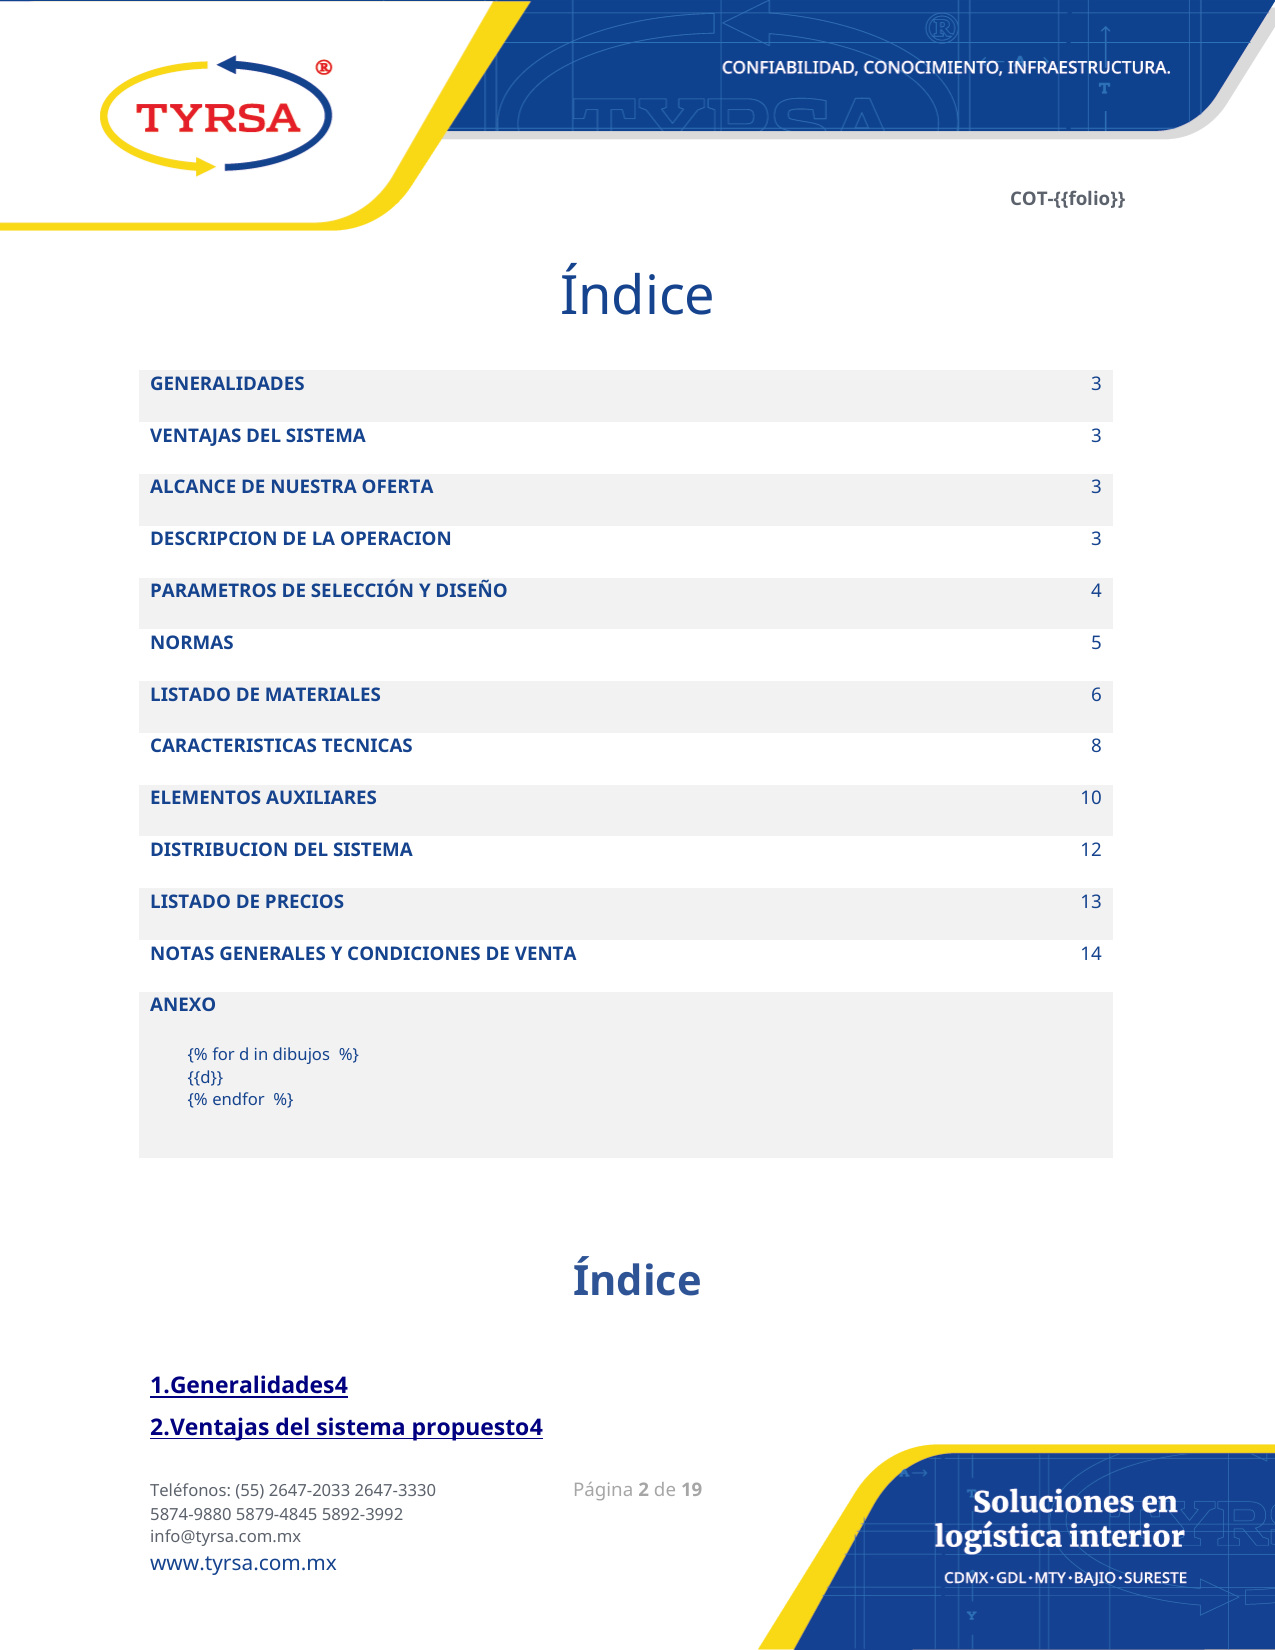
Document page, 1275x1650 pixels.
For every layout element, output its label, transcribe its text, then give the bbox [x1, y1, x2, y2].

table_cell 10 [626, 785, 1113, 836]
table_cell ELEMENTOS AUXILIARES [139, 785, 626, 836]
table_cell ANEXO {% for d in dibujos %} {{d}} {% endfor %} [139, 992, 626, 1158]
table_cell 3 [626, 474, 1113, 526]
table_cell 4 [626, 578, 1113, 629]
table_cell 6 [626, 681, 1113, 733]
table_header GENERALIDADES [139, 370, 626, 422]
table_cell NOTAS GENERALES Y CONDICIONES DE VENTA [139, 940, 626, 992]
table_cell DISTRIBUCION DEL SISTEMA [139, 836, 626, 888]
table_header 3 [626, 370, 1113, 422]
table_cell NORMAS [139, 629, 626, 681]
table_cell 13 [626, 888, 1113, 940]
subtitle Índice [150, 1251, 1125, 1307]
table_cell LISTADO DE MATERIALES [139, 681, 626, 733]
table_cell LISTADO DE PRECIOS [139, 888, 626, 940]
table_cell 3 [626, 526, 1113, 577]
table_cell [626, 992, 1113, 1158]
table_cell 3 [626, 422, 1113, 474]
text 2. Ventajas del sistema propuesto 4 [150, 1411, 1125, 1442]
table_cell DESCRIPCION DE LA OPERACION [139, 526, 626, 577]
table_cell 8 [626, 733, 1113, 784]
table_cell ALCANCE DE NUESTRA OFERTA [139, 474, 626, 526]
table_cell 12 [626, 836, 1113, 888]
table_cell PARAMETROS DE SELECCIÓN Y DISEÑO [139, 578, 626, 629]
table_cell 14 [626, 940, 1113, 992]
table_cell VENTAJAS DEL SISTEMA [139, 422, 626, 474]
table_cell 5 [626, 629, 1113, 681]
text Índice [150, 257, 1125, 331]
text 1. Generalidades 4 [150, 1369, 1125, 1401]
table_cell CARACTERISTICAS TECNICAS [139, 733, 626, 784]
